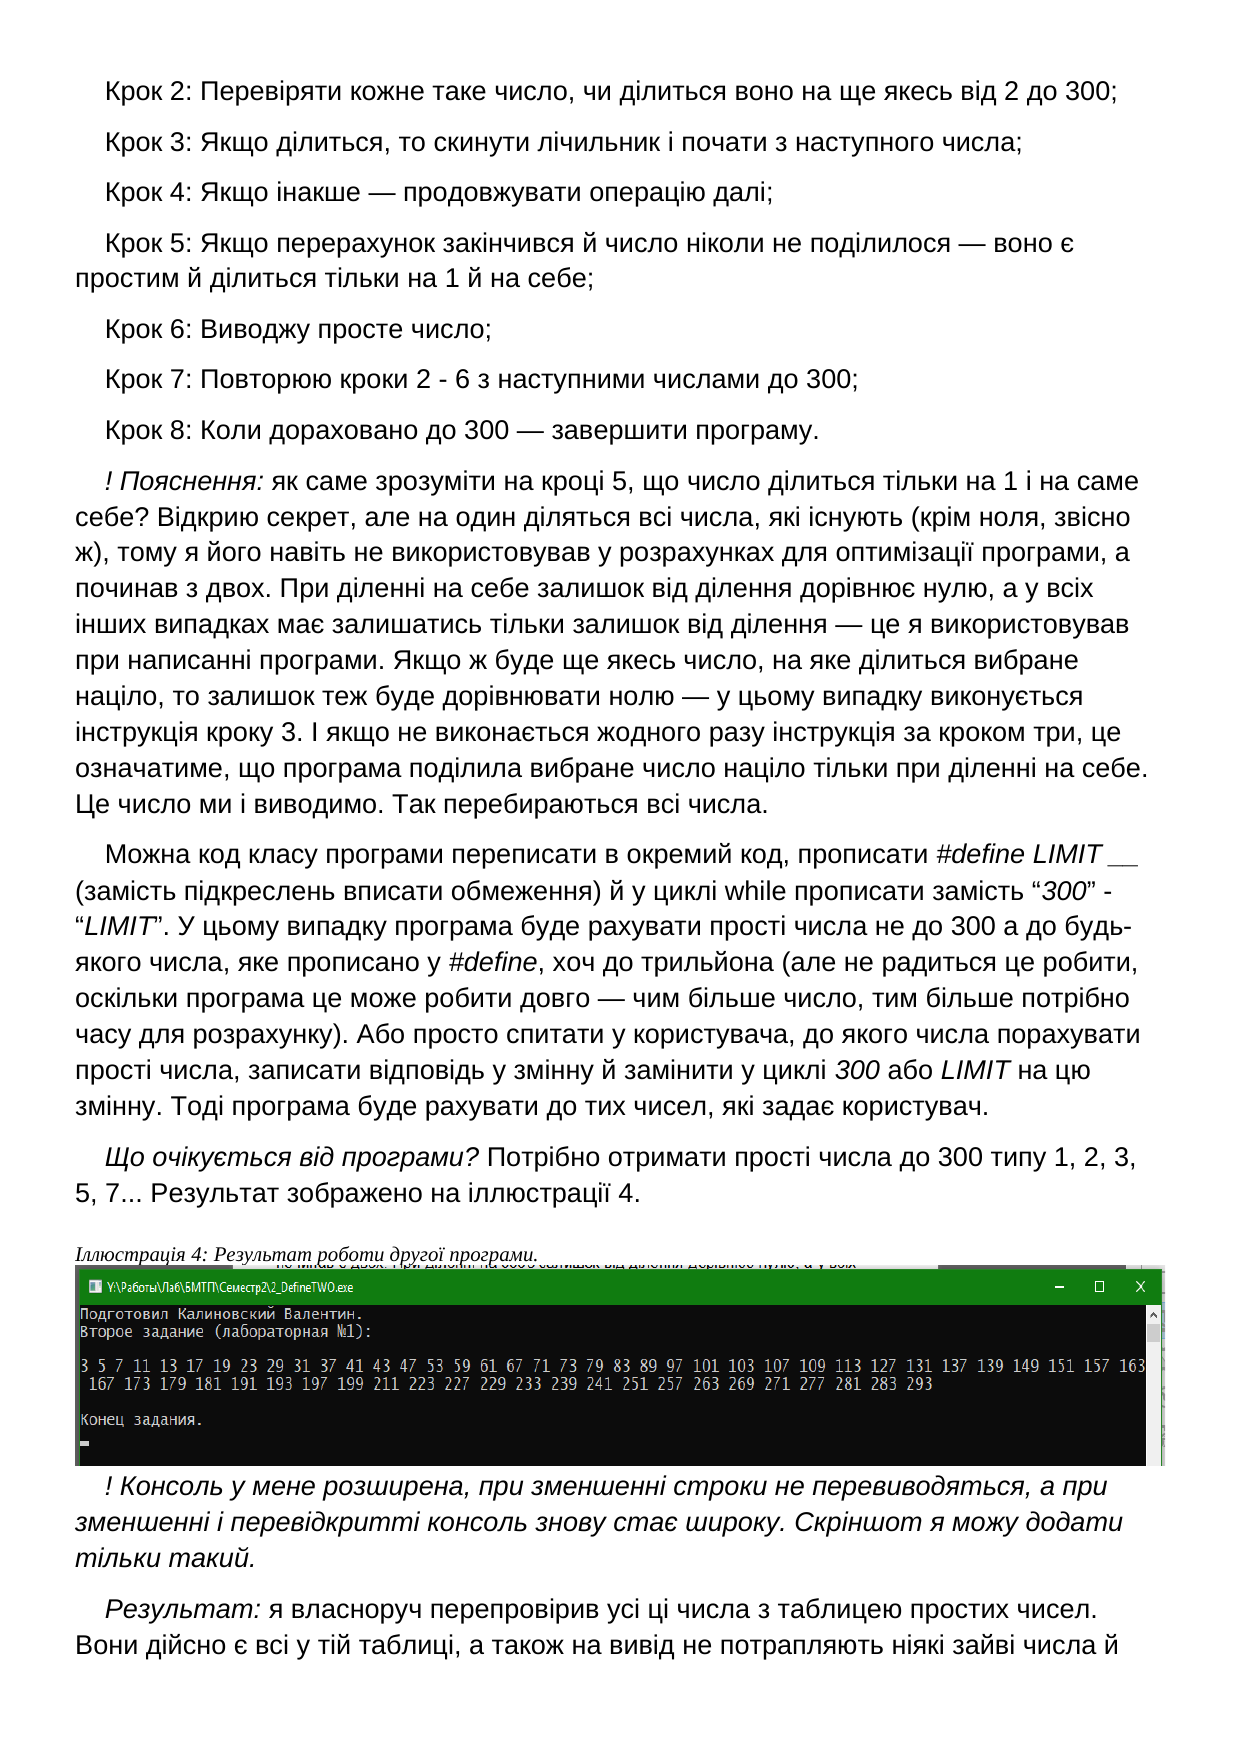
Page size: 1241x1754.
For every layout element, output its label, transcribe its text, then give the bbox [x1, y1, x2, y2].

text Крок 6: Виводжу просте число; [75, 313, 1165, 344]
text [75, 1227, 1165, 1242]
text Результат: я власноруч перепровірив усі ці числа з таблицею простих чисел. Вони дійсно є всі у тій таблиці, а також на вивід не потрапляють ніякі зайві числа й [75, 1593, 1165, 1660]
text Крок 4: Якщо інакше — продовжувати операцію далі; [75, 176, 1165, 207]
text Крок 2: Перевіряти кожне таке число, чи ділиться воно на ще якесь від 2 до 300; [75, 75, 1165, 106]
text Можна код класу програми переписати в окремий код, прописати #define LIMIT __ (замість підкреслень вписати обмеження) й у циклі while прописати замість “300” - “LIMIT”. У цьому випадку програма буде рахувати прості числа не до 300 а до будь-якого числа, яке прописано у #define, хоч до трильйона (але не радиться це робити, оскільки програма це може робити довго — чим більше число, тим більше потрібно часу для розрахунку). Або просто спитати у користувача, до якого числа порахувати прості числа, записати відповідь у змінну й замінити у циклі 300 або LIMIT на цю змінну. Тоді програма буде рахувати до тих чисел, які задає користувач. [75, 838, 1165, 1121]
text Крок 5: Якщо перерахунок закінчився й число ніколи не поділилося — воно є простим й ділиться тільки на 1 й на себе; [75, 227, 1165, 294]
text Крок 8: Коли дораховано до 300 — завершити програму. [75, 414, 1165, 445]
text Крок 7: Повторюю кроки 2 - 6 з наступними числами до 300; [75, 363, 1165, 395]
text ! Консоль у мене розширена, при зменшенні строки не перевиводяться, а при зменшенні і перевідкритті консоль знову стає широку. Скріншот я можу додати тільки такий. [75, 1466, 1165, 1573]
text Іллюстрація 4: Результат роботи другої програми. [75, 1242, 1165, 1265]
text ! Пояснення: як саме зрозуміти на кроці 5, що число ділиться тільки на 1 і на саме себе? Відкрию секрет, але на один діляться всі числа, які існують (крім ноля, звісно ж), тому я його навіть не використовував у розрахунках для оптимізації програми, а починав з двох. При діленні на себе залишок від ділення дорівнює нулю, а у всіх інших випадках має залишатись тільки залишок від ділення — це я використовував при написанні програми. Якщо ж буде ще якесь число, на яке ділиться вибране націло, то залишок теж буде дорівнювати нолю — у цьому випадку виконується інструкція кроку 3. І якщо не виконається жодного разу інструкція за кроком три, це означатиме, що програма поділила вибране число націло тільки при діленні на себе. Це число ми і виводимо. Так перебираються всі числа. [75, 464, 1165, 819]
picture [75, 1265, 1166, 1466]
text Що очікується від програми? Потрібно отримати прості числа до 300 типу 1, 2, 3, 5, 7... Результат зображено на іллюстрації 4. [75, 1141, 1165, 1208]
text Крок 3: Якщо ділиться, то скинути лічильник і почати з наступного числа; [75, 126, 1165, 157]
